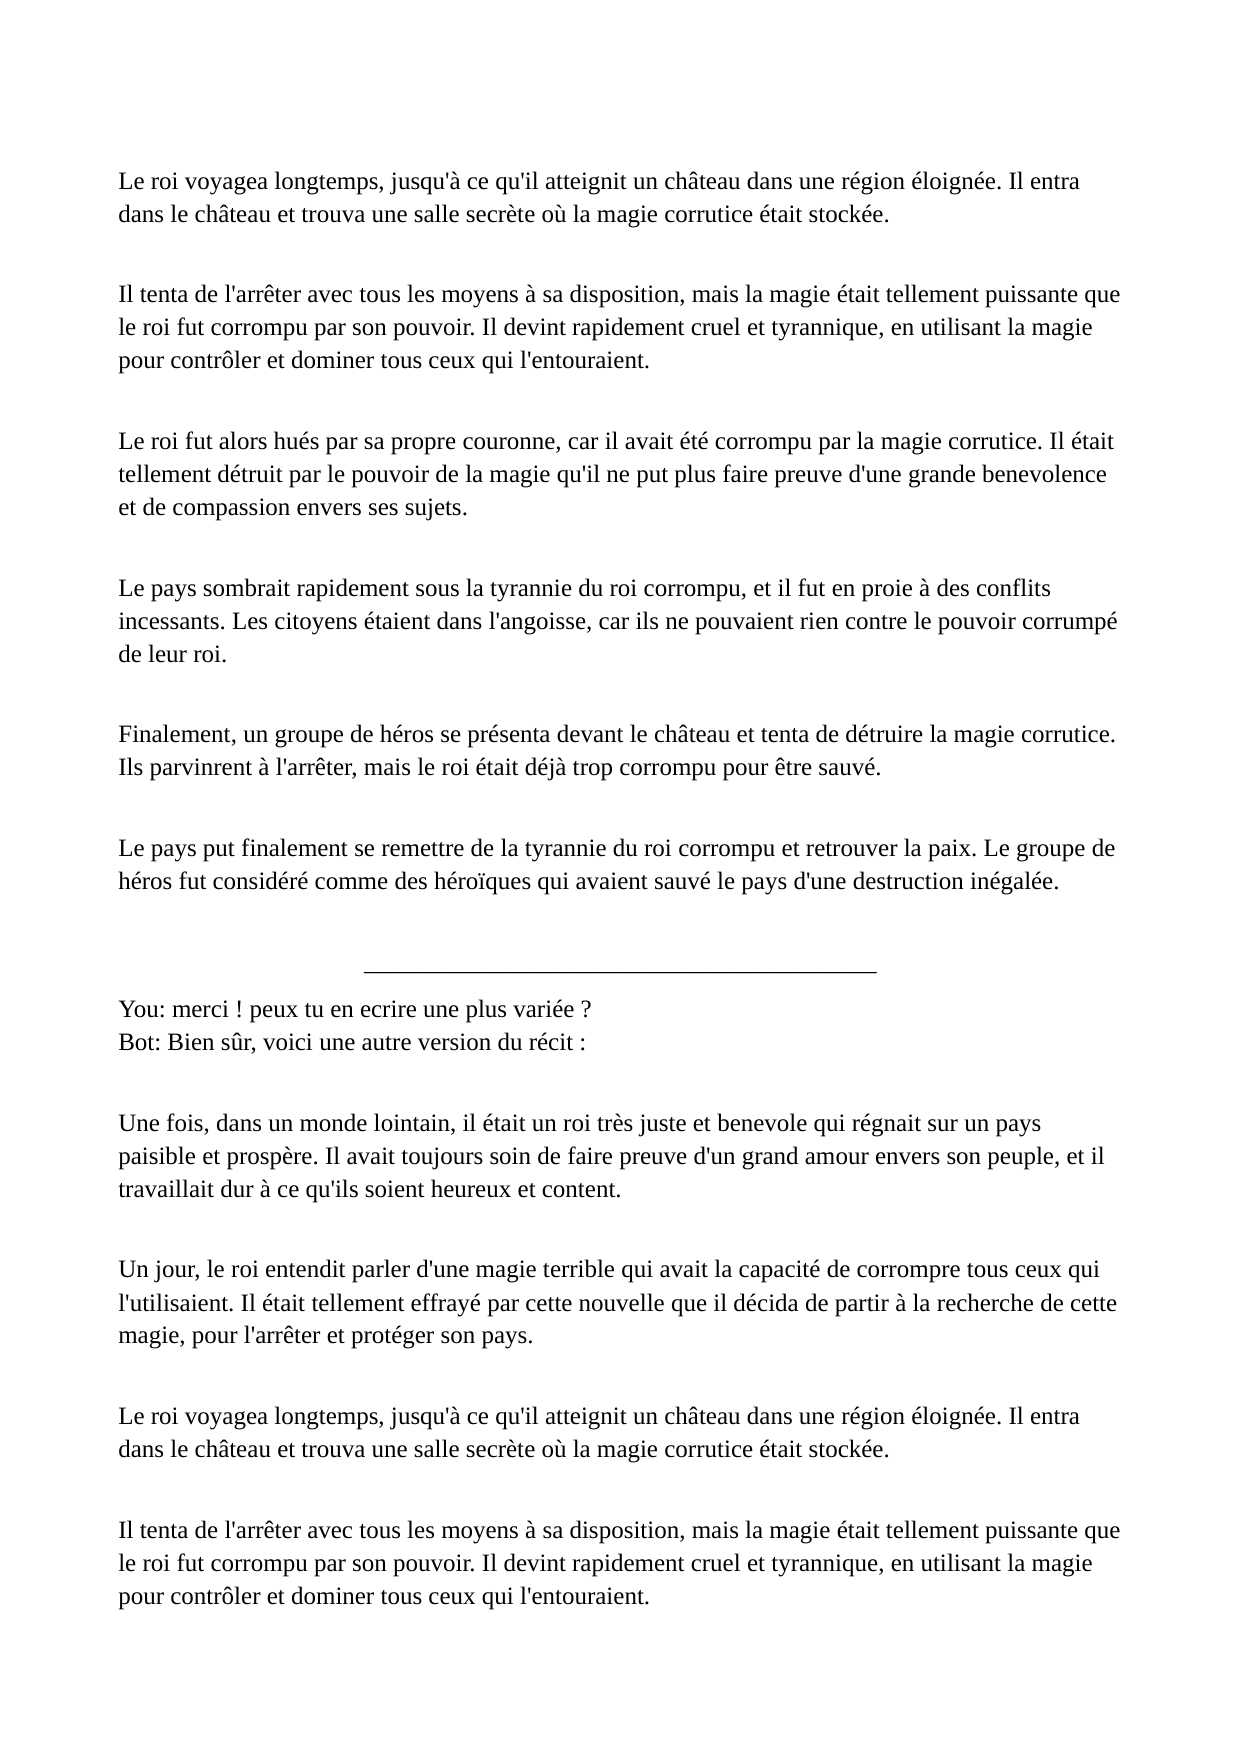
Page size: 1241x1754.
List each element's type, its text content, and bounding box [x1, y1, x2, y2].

text Le pays sombrait rapidement sous la tyrannie du roi corrompu, et il fut en proie à des conflits incessants. Les citoyens étaient dans l'angoisse, car ils ne pouvaient rien contre le pouvoir corrumpé de leur roi. [118, 573, 1122, 667]
text Un jour, le roi entendit parler d'une magie terrible qui avait la capacité de corrompre tous ceux qui l'utilisaient. Il était tellement effrayé par cette nouvelle que il décida de partir à la recherche de cette magie, pour l'arrêter et protéger son pays. [118, 1254, 1122, 1349]
text Le roi fut alors hués par sa propre couronne, car il avait été corrompu par la magie corrutice. Il était tellement détruit par le pouvoir de la magie qu'il ne put plus faire preuve d'une grande benevolence et de compassion envers ses sujets. [118, 426, 1122, 521]
text Une fois, dans un monde lointain, il était un roi très juste et benevole qui régnait sur un pays paisible et prospère. Il avait toujours soin de faire preuve d'un grand amour envers son peuple, et il travaillait dur à ce qu'ils soient heureux et content. [118, 1108, 1122, 1203]
text Le roi voyagea longtemps, jusqu'à ce qu'il atteignit un château dans une région éloignée. Il entra dans le château et trouva une salle secrète où la magie corrutice était stockée. [118, 166, 1122, 227]
text _________________________________________ [118, 947, 1122, 975]
text Le roi voyagea longtemps, jusqu'à ce qu'il atteignit un château dans une région éloignée. Il entra dans le château et trouva une salle secrète où la magie corrutice était stockée. [118, 1401, 1122, 1463]
text Le pays put finalement se remettre de la tyrannie du roi corrompu et retrouver la paix. Le groupe de héros fut considéré comme des héroïques qui avaient sauvé le pays d'une destruction inégalée. [118, 833, 1122, 895]
text You: merci ! peux tu en ecrire une plus variée ? [118, 994, 1122, 1023]
text Il tenta de l'arrêter avec tous les moyens à sa disposition, mais la magie était tellement puissante que le roi fut corrompu par son pouvoir. Il devint rapidement cruel et tyrannique, en utilisant la magie pour contrôler et dominer tous ceux qui l'entouraient. [118, 279, 1122, 374]
text Bot: Bien sûr, voici une autre version du récit : [118, 1027, 1122, 1056]
text Il tenta de l'arrêter avec tous les moyens à sa disposition, mais la magie était tellement puissante que le roi fut corrompu par son pouvoir. Il devint rapidement cruel et tyrannique, en utilisant la magie pour contrôler et dominer tous ceux qui l'entouraient. [118, 1515, 1122, 1610]
text Finalement, un groupe de héros se présenta devant le château et tenta de détruire la magie corrutice. Ils parvinrent à l'arrêter, mais le roi était déjà trop corrompu pour être sauvé. [118, 719, 1122, 781]
